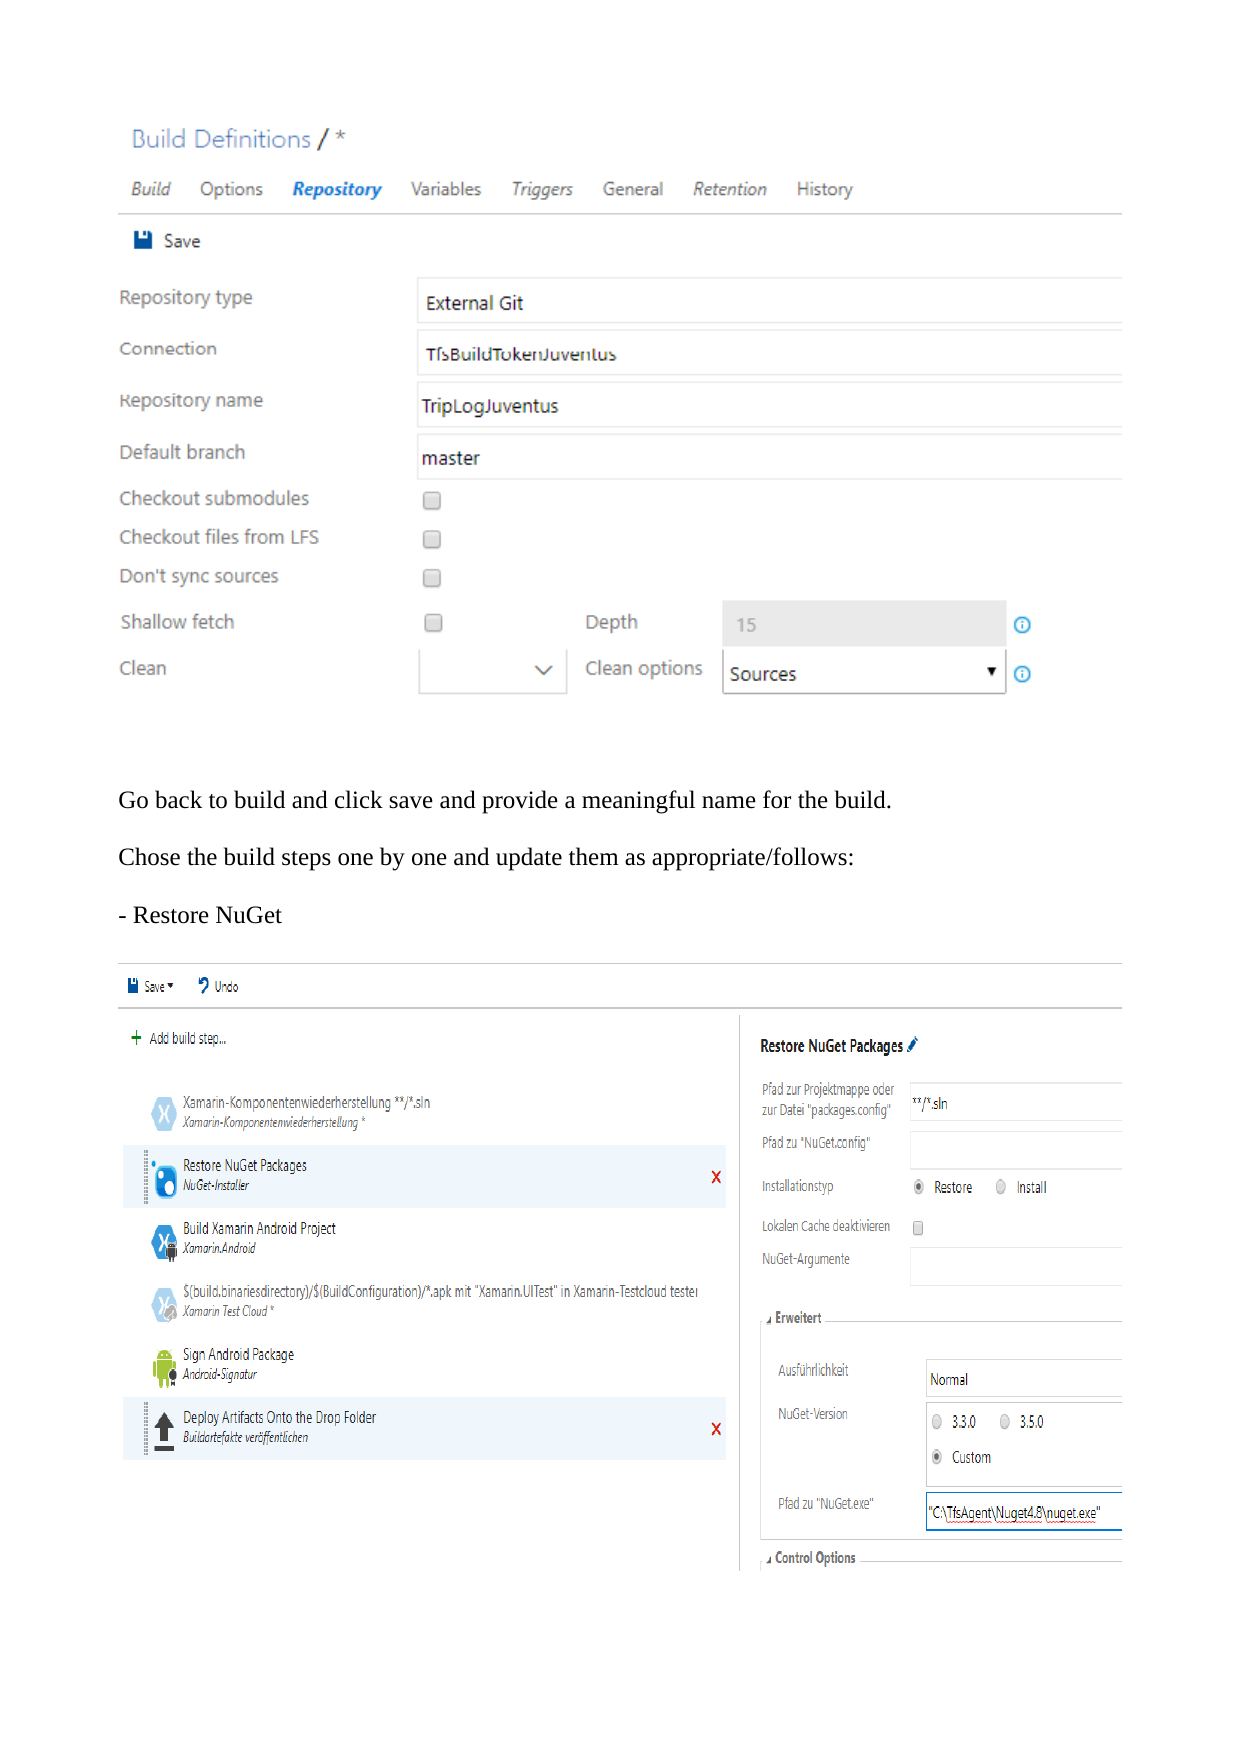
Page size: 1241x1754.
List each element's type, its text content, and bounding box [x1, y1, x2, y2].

text Chose the build steps one by one and update them as appropriate/follows: [118, 842, 1122, 871]
text - Restore NuGet [118, 900, 1122, 929]
picture [118, 957, 1123, 1571]
picture [118, 118, 1123, 757]
text Go back to build and click save and provide a meaningful name for the build. [118, 785, 1122, 814]
